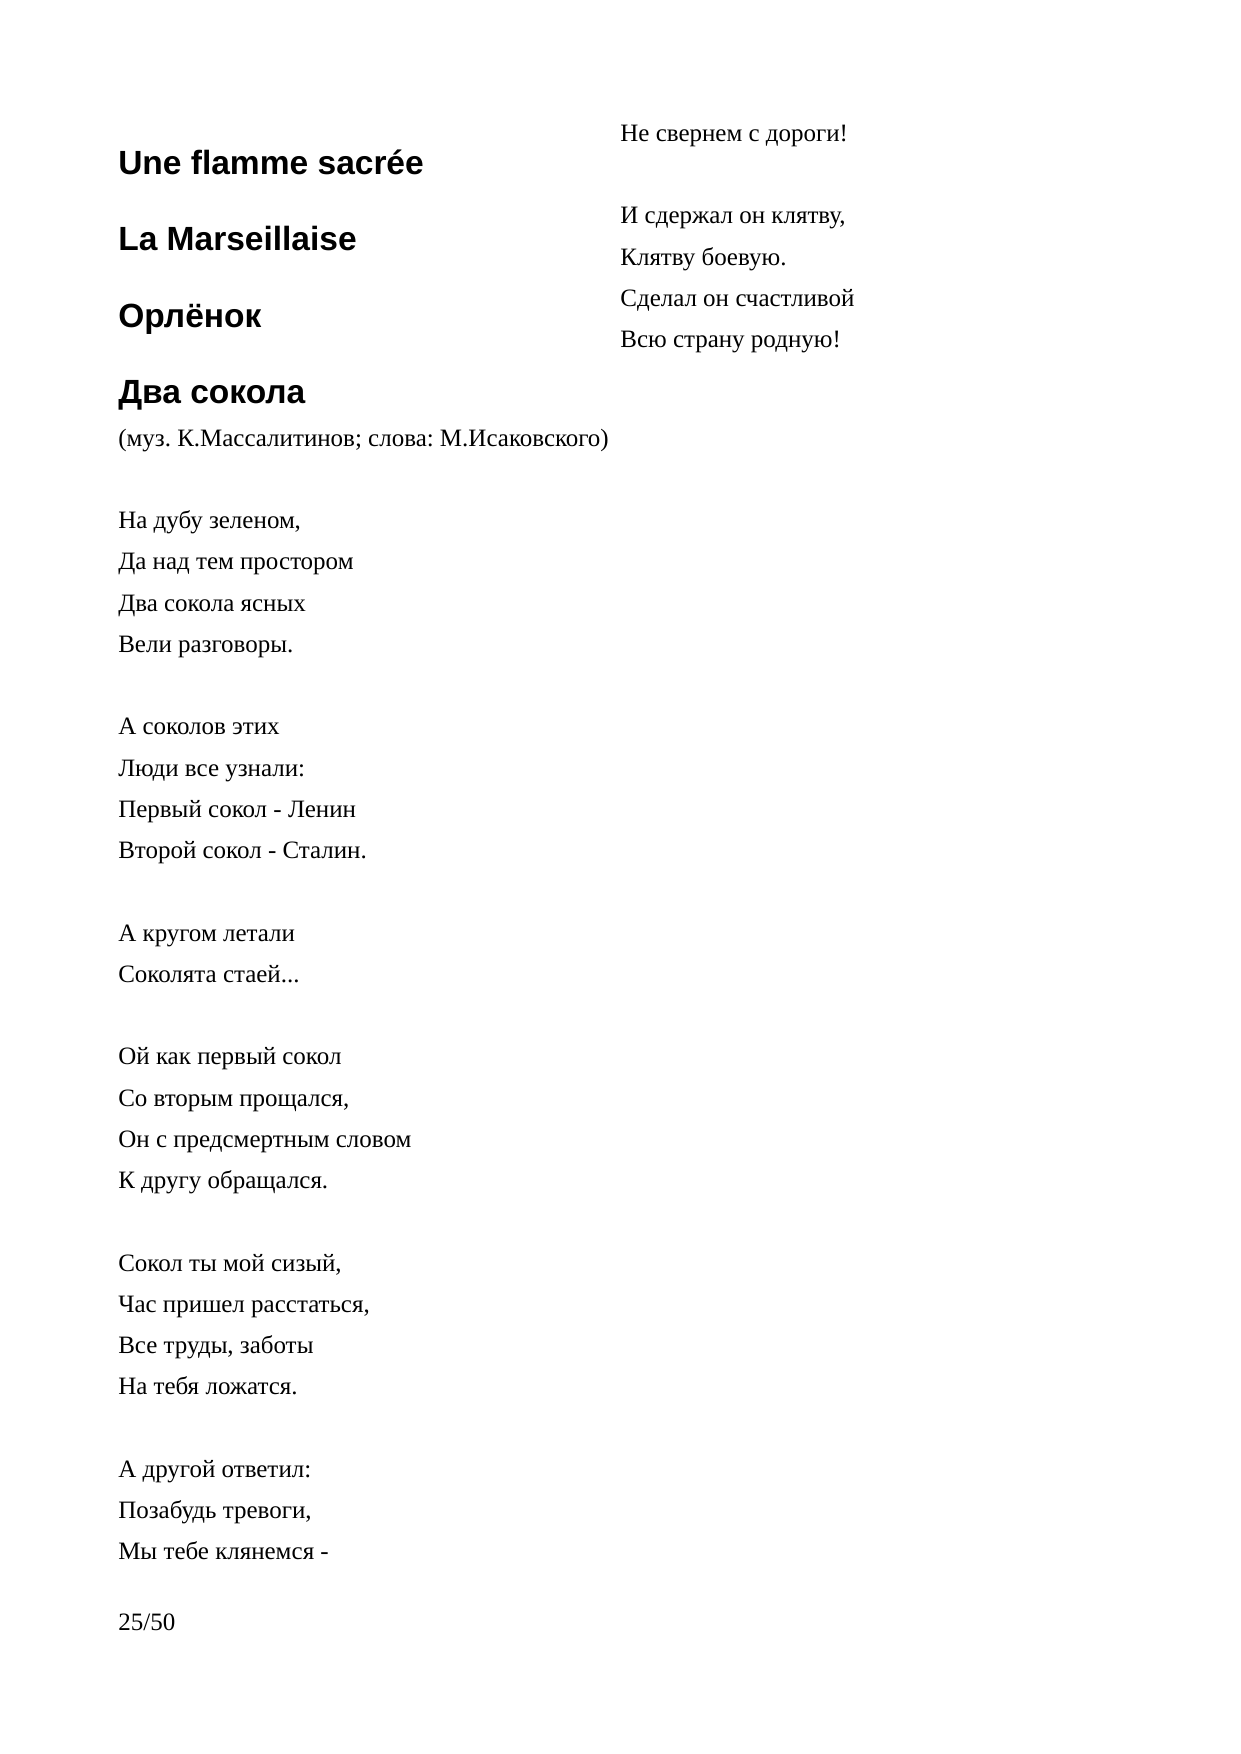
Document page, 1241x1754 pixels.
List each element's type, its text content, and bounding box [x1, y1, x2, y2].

text Сокол ты мой сизый, [118, 1248, 620, 1276]
text Позабудь тревоги, [118, 1495, 620, 1524]
text А соколов этих [118, 711, 620, 740]
text Ой как первый сокол [118, 1041, 620, 1070]
text Вели разговоры. [118, 629, 620, 658]
text А кругом летали [118, 918, 620, 946]
text Все труды, заботы [118, 1330, 620, 1359]
text Первый сокол - Ленин [118, 794, 620, 823]
text К другу обращался. [118, 1165, 620, 1194]
text Сделал он счастливой [620, 283, 1122, 312]
text Мы тебе клянемся - [118, 1536, 620, 1565]
text Второй сокол - Сталин. [118, 835, 620, 864]
text Да над тем простором [118, 546, 620, 575]
text Со вторым прощался, [118, 1083, 620, 1111]
text (муз. К.Массалитинов; слова: М.Исаковского) [118, 423, 620, 451]
text Два сокола ясных [118, 588, 620, 616]
text На дубу зеленом, [118, 505, 620, 534]
subtitle Орлёнок [118, 295, 620, 334]
text Люди все узнали: [118, 753, 620, 781]
subtitle Два сокола [118, 372, 620, 410]
text Соколята стаей... [118, 959, 620, 988]
text Он с предсмертным словом [118, 1124, 620, 1153]
text На тебя ложатся. [118, 1371, 620, 1400]
text Клятву боевую. [620, 242, 1122, 271]
text Не свернем с дороги! [620, 118, 1122, 147]
subtitle Une flamme sacrée [118, 143, 620, 182]
text И сдержал он клятву, [620, 201, 1122, 229]
subtitle La Marseillaise [118, 219, 620, 258]
text А другой ответил: [118, 1454, 620, 1483]
text Час пришел расстаться, [118, 1289, 620, 1318]
text Всю страну родную! [620, 324, 1122, 353]
